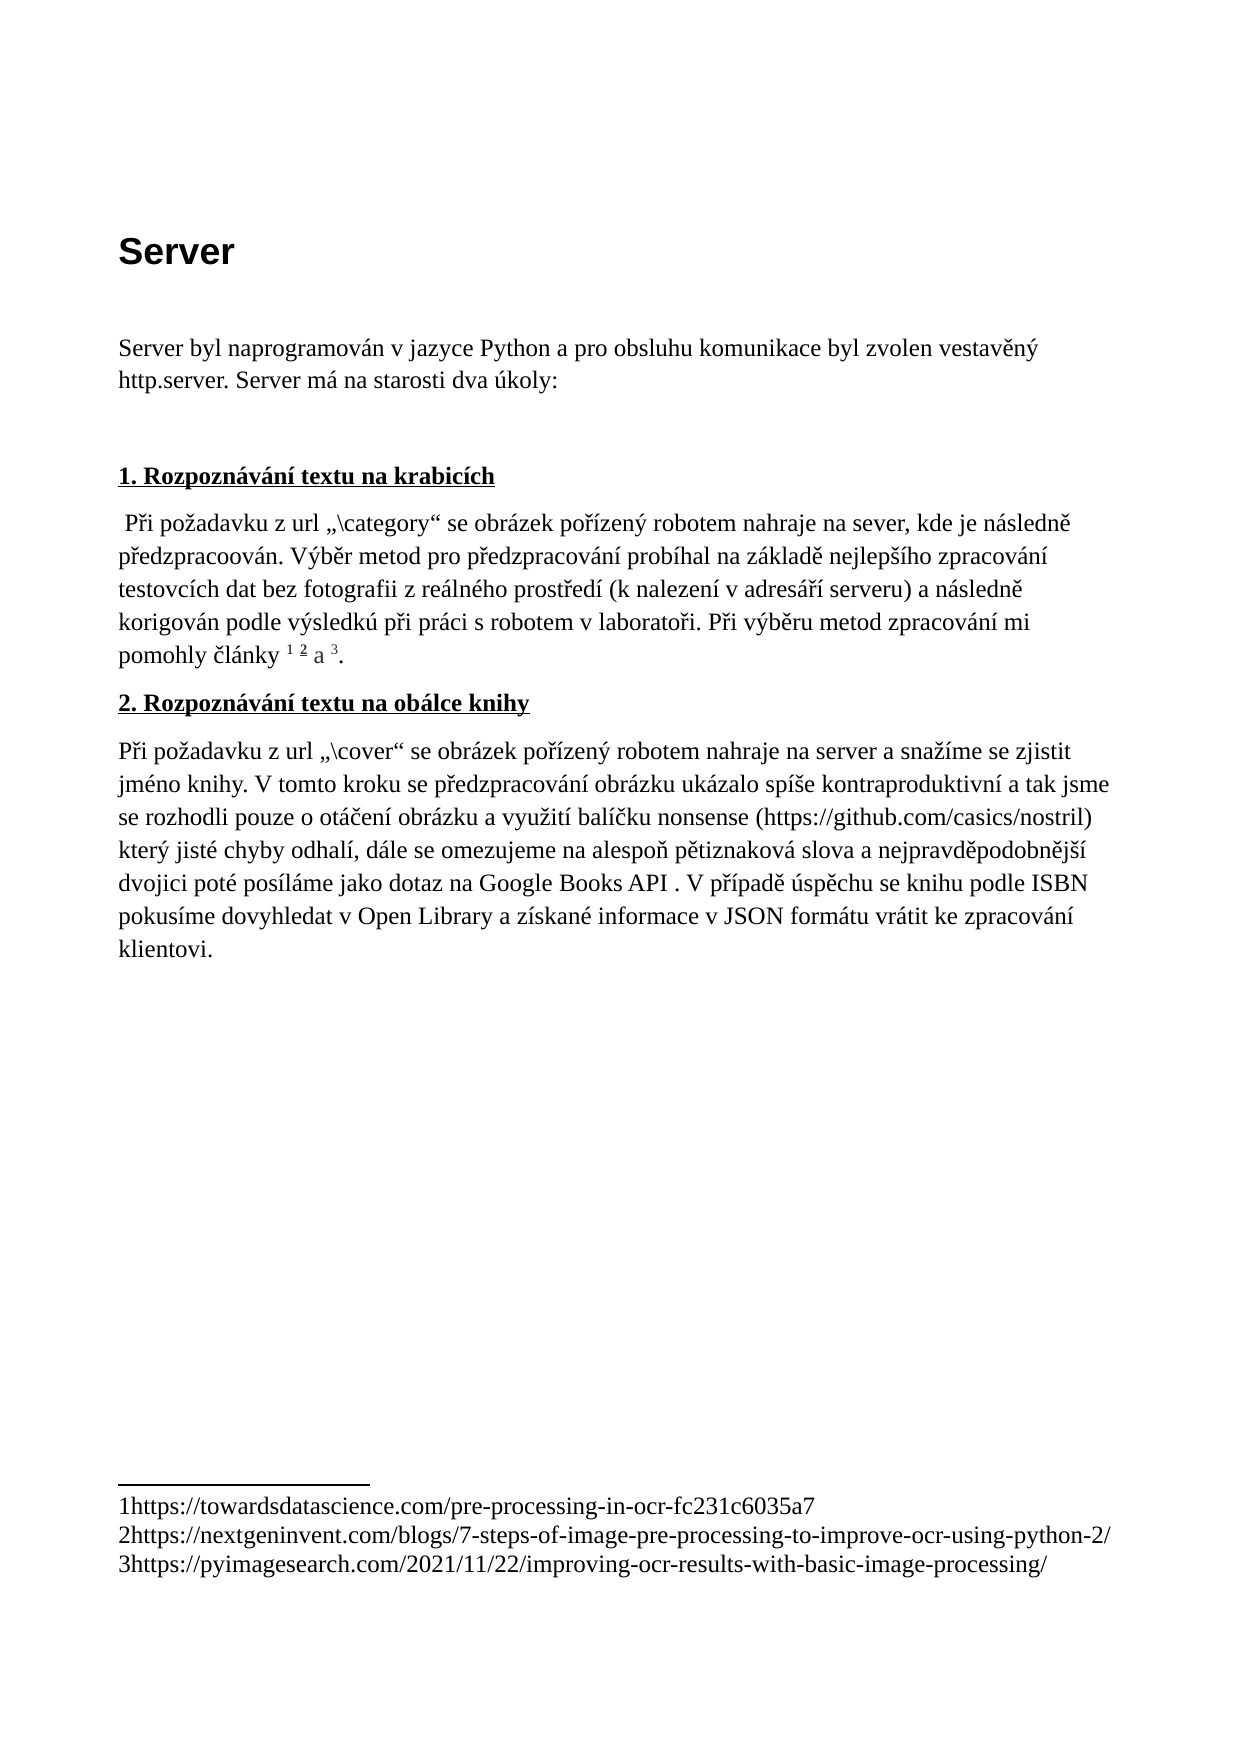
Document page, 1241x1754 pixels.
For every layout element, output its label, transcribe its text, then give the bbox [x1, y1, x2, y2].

text 1. Rozpoznávání textu na krabicích [118, 461, 1122, 489]
text Při požadavku z url „\cover“ se obrázek pořízený robotem nahraje na server a snažíme se zjistit jméno knihy. V tomto kroku se předzpracování obrázku ukázalo spíše kontraproduktivní a tak jsme se rozhodli pouze o otáčení obrázku a využití balíčku nonsense (https://github.com/casics/nostril) který jisté chyby odhalí, dále se omezujeme na alespoň pětiznaková slova a nejpravděpodobnější dvojici poté posíláme jako dotaz na Google Books API . V případě úspěchu se knihu podle ISBN pokusíme dovyhledat v Open Library a získané informace v JSON formátu vrátit ke zpracování klientovi. [118, 736, 1122, 963]
text Server byl naprogramován v jazyce Python a pro obsluhu komunikace byl zvolen vestavěný http.server. Server má na starosti dva úkoly: [118, 333, 1122, 394]
text https://towardsdatascience.com/pre-processing-in-ocr-fc231c6035a7 [118, 1491, 1122, 1520]
subtitle Server [118, 229, 1122, 272]
text Při požadavku z url „\category“ se obrázek pořízený robotem nahraje na sever, kde je následně předzpracoován. Výběr metod pro předzpracování probíhal na základě nejlepšího zpracování testovcích dat bez fotografii z reálného prostředí (k nalezení v adresáří serveru) a následně korigován podle výsledkú při práci s robotem v laboratoři. Při výběru metod zpracování mi pomohly články a . [118, 508, 1122, 669]
text https://pyimagesearch.com/2021/11/22/improving-ocr-results-with-basic-image-processing/ [118, 1549, 1122, 1578]
text https://nextgeninvent.com/blogs/7-steps-of-image-pre-processing-to-improve-ocr-using-python-2/ [118, 1520, 1122, 1549]
text 2. Rozpoznávání textu na obálce knihy [118, 688, 1122, 717]
